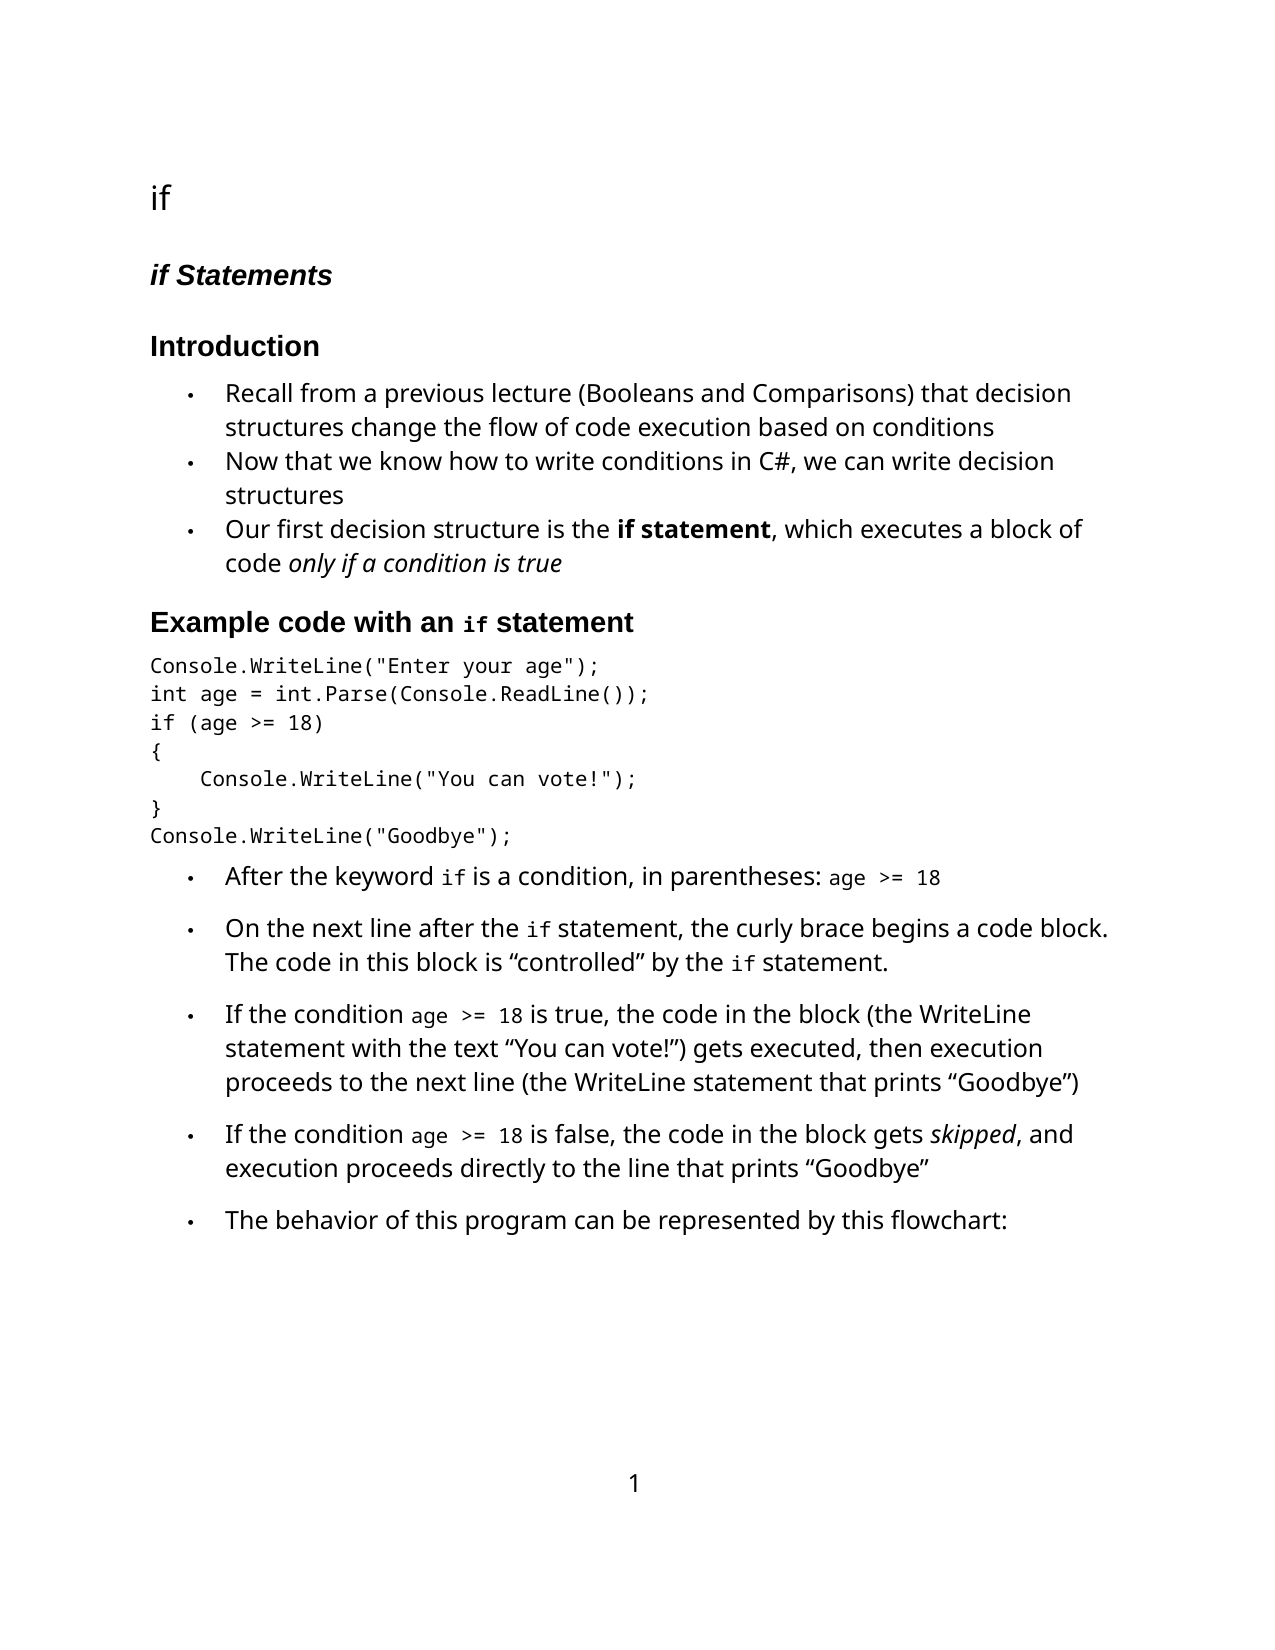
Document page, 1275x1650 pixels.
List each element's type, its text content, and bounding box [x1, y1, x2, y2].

list If the condition age >= 18 is false, the code in the block gets skipped, and execution proceeds directly to the line that prints “Goodbye” [187, 1117, 1125, 1185]
list Now that we know how to write conditions in C#, we can write decision structures [187, 443, 1125, 512]
text Console.WriteLine("You can vote!"); [150, 764, 1125, 793]
text } [150, 793, 1125, 821]
text int age = int.Parse(Console.ReadLine()); [150, 679, 1125, 708]
text if (age >= 18) [150, 708, 1125, 736]
text { [150, 736, 1125, 764]
list After the keyword if is a condition, in parentheses: age >= 18 [187, 859, 1125, 893]
text Console.WriteLine("Enter your age"); [150, 651, 1125, 679]
subtitle Introduction [150, 329, 1125, 363]
list The behavior of this program can be represented by this flowchart: [187, 1203, 1125, 1237]
subtitle Example code with an if statement [150, 605, 1125, 638]
list Our first decision structure is the if statement, which executes a block of code only if a condition is true [187, 512, 1125, 580]
list On the next line after the if statement, the curly brace begins a code block. The code in this block is “controlled” by the if statement. [187, 911, 1125, 979]
text Console.WriteLine("Goodbye"); [150, 821, 1125, 850]
subtitle if [150, 175, 1125, 221]
list Recall from a previous lecture (Booleans and Comparisons) that decision structures change the flow of code execution based on conditions [187, 375, 1125, 443]
subtitle if Statements [150, 258, 1125, 292]
list If the condition age >= 18 is true, the code in the block (the WriteLine statement with the text “You can vote!”) gets executed, then execution proceeds to the next line (the WriteLine statement that prints “Goodbye”) [187, 997, 1125, 1099]
